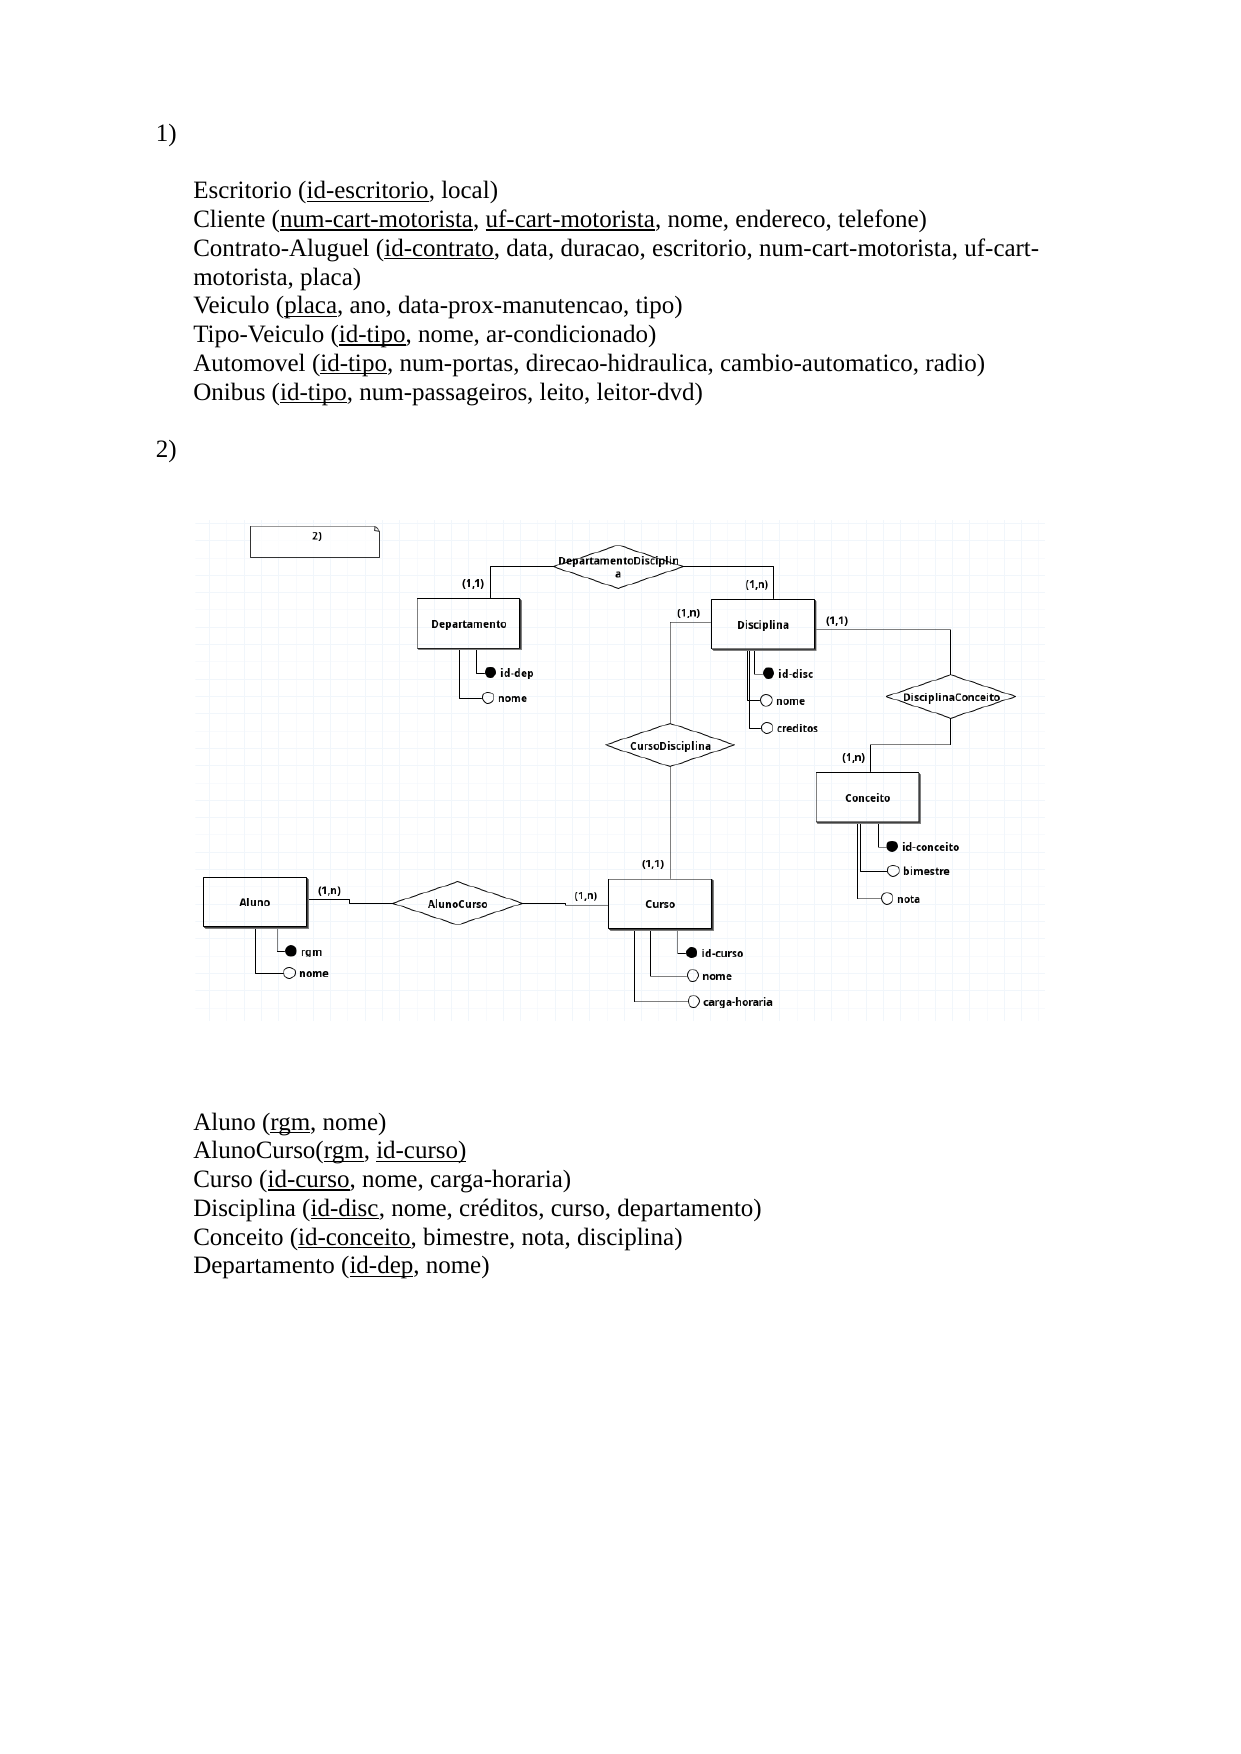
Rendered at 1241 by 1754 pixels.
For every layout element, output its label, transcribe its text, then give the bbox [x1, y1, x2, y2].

list Disciplina (id-disc, nome, créditos, curso, departamento) [156, 1193, 1122, 1222]
list Cliente (num-cart-motorista, uf-cart-motorista, nome, endereco, telefone) [156, 204, 1122, 233]
picture [195, 520, 1045, 1021]
list Curso (id-curso, nome, carga-horaria) [156, 1164, 1122, 1193]
list Escritorio (id-escritorio, local) [156, 147, 1122, 204]
list Aluno (rgm, nome) AlunoCurso(rgm, id-curso) [156, 521, 1122, 1164]
list Contrato-Aluguel (id-contrato, data, duracao, escritorio, num-cart-motorista, uf-cart-motorista, placa) [156, 233, 1122, 291]
list Departamento (id-dep, nome) [156, 1251, 1122, 1279]
list Tipo-Veiculo (id-tipo, nome, ar-condicionado) [156, 319, 1122, 348]
list Veiculo (placa, ano, data-prox-manutencao, tipo) [156, 291, 1122, 319]
list Onibus (id-tipo, num-passageiros, leito, leitor-dvd) [156, 377, 1122, 434]
list Automovel (id-tipo, num-portas, direcao-hidraulica, cambio-automatico, radio) [156, 348, 1122, 377]
list Conceito (id-conceito, bimestre, nota, disciplina) [156, 1222, 1122, 1251]
